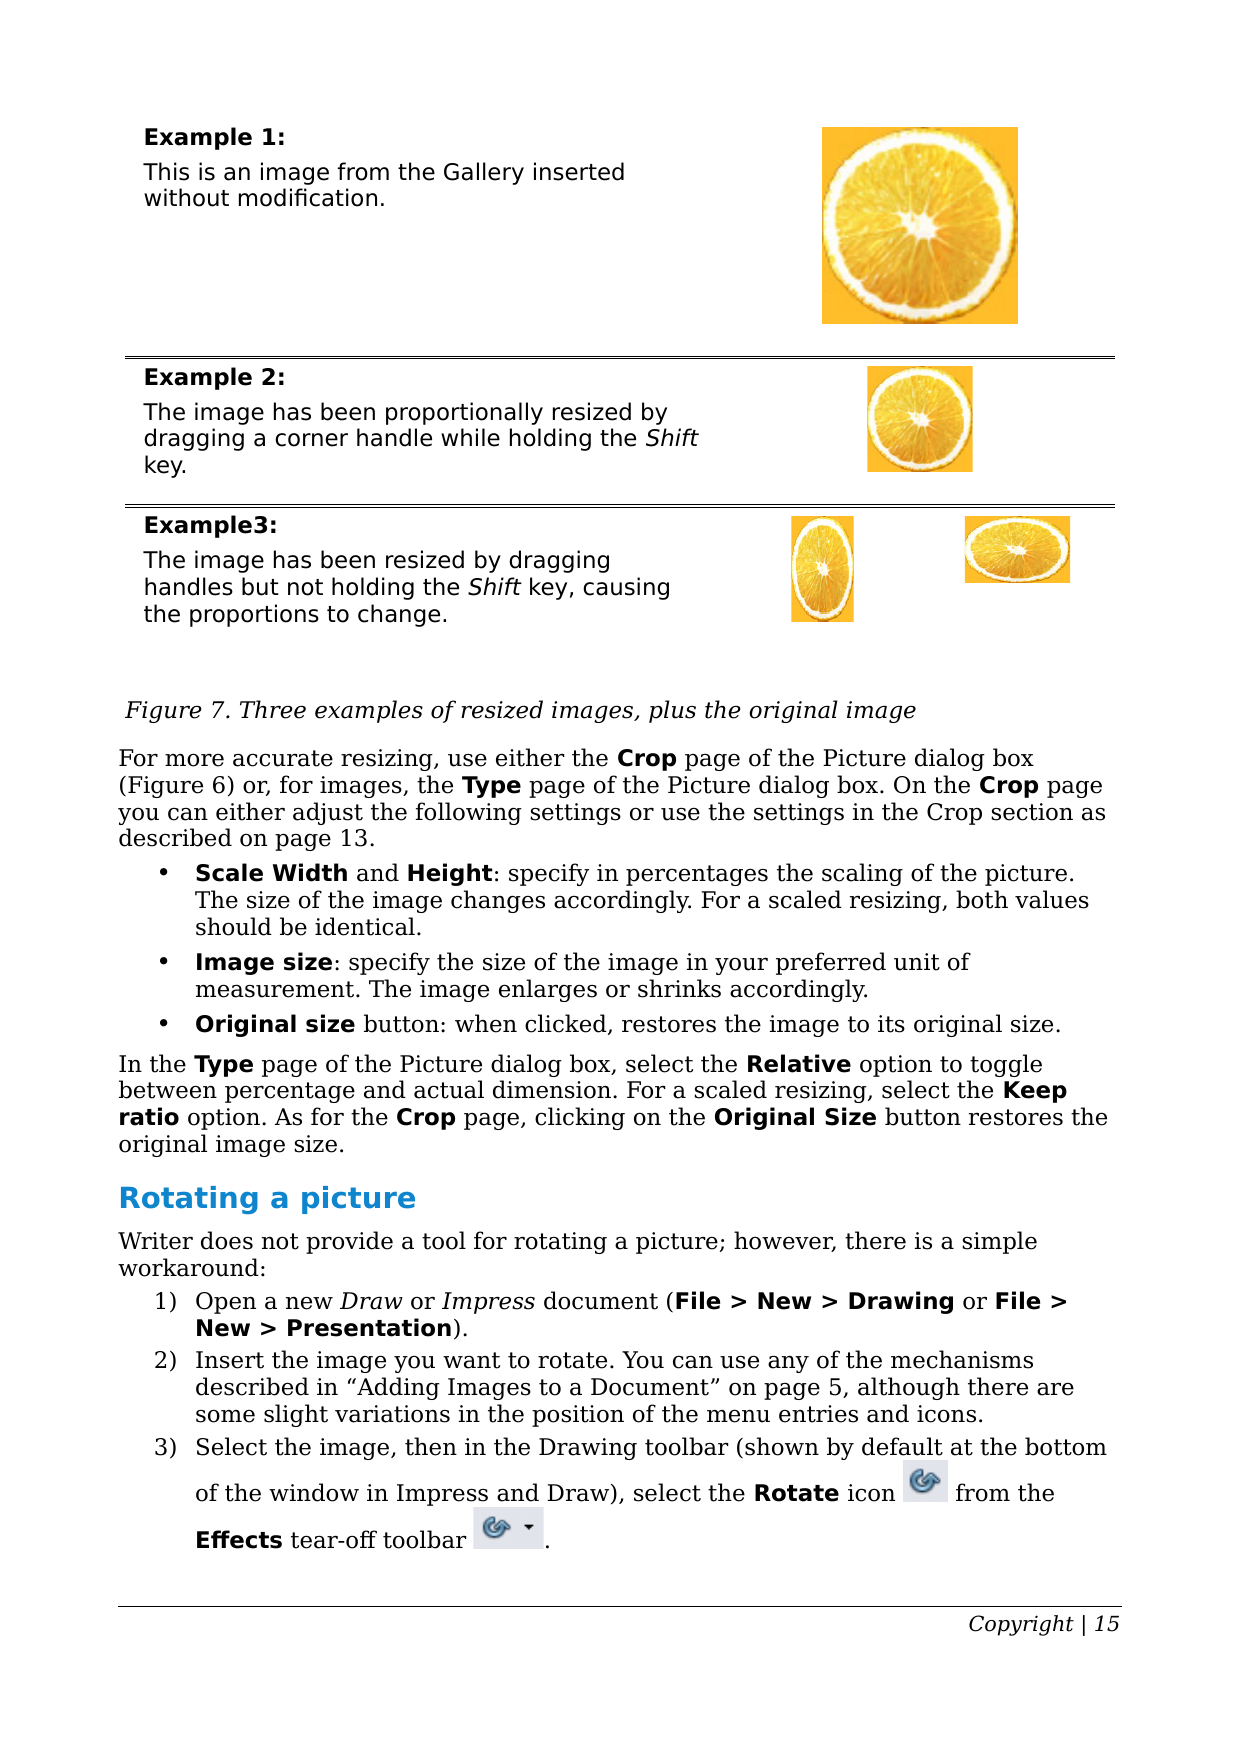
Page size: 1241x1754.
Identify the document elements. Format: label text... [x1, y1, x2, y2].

table_header Example 1: This is an image from the Gallery inserted without modification. [125, 118, 725, 356]
picture [964, 516, 1071, 583]
table_cell Example3: The image has been resized by dragging handles but not holding the Shift key, causing the proportions to change. [125, 508, 725, 664]
table_header [725, 324, 1115, 356]
table_cell [725, 508, 920, 664]
picture [473, 1507, 544, 1549]
table_header [725, 118, 1115, 323]
picture [903, 1460, 948, 1502]
list Image size: specify the size of the image in your preferred unit of measurement. The image enlarges or shrinks accordingly. [156, 947, 1122, 1003]
list For more accurate resizing, use either the Crop page of the Picture dialog box (Figure 6) or, for images, the Type page of the Picture dialog box. On the Crop page you can either adjust the following settings or use the settings in the Crop section as described on page 13. [118, 745, 1122, 852]
table_cell [725, 359, 1115, 504]
list Insert the image you want to rotate. You can use any of the mechanisms described in “Adding Images to a Document” on page 5, although there are some slight variations in the position of the menu entries and icons. [177, 1348, 1122, 1428]
table_cell Example 2: The image has been proportionally resized by dragging a corner handle while holding the Shift key. [125, 359, 725, 504]
subtitle Rotating a picture [118, 1182, 1122, 1216]
table_cell [920, 583, 1115, 664]
text Figure 7. Three examples of resized images, plus the original image [125, 697, 1115, 724]
list Select the image, then in the Drawing toolbar (shown by default at the bottom of the window in Impress and Draw), select the Rotate icon from the Effects tear-off toolbar . [177, 1434, 1122, 1554]
picture [867, 366, 973, 472]
picture [822, 127, 1018, 324]
list Scale Width and Height: specify in percentages the scaling of the picture. The size of the image changes accordingly. For a scaled resizing, both values should be identical. [156, 858, 1122, 941]
table_cell [920, 508, 1115, 582]
list Open a new Draw or Impress document (File > New > Drawing or File > New > Presentation). [177, 1288, 1122, 1341]
list Writer does not provide a tool for rotating a picture; however, there is a simple workaround: [118, 1228, 1122, 1282]
list Original size button: when clicked, restores the image to its original size. [156, 1009, 1122, 1038]
picture [791, 516, 854, 622]
text In the Type page of the Picture dialog box, select the Relative option to toggle between percentage and actual dimension. For a scaled resizing, select the Keep ratio option. As for the Crop page, clicking on the Original Size button restores the original image size. [118, 1051, 1122, 1158]
